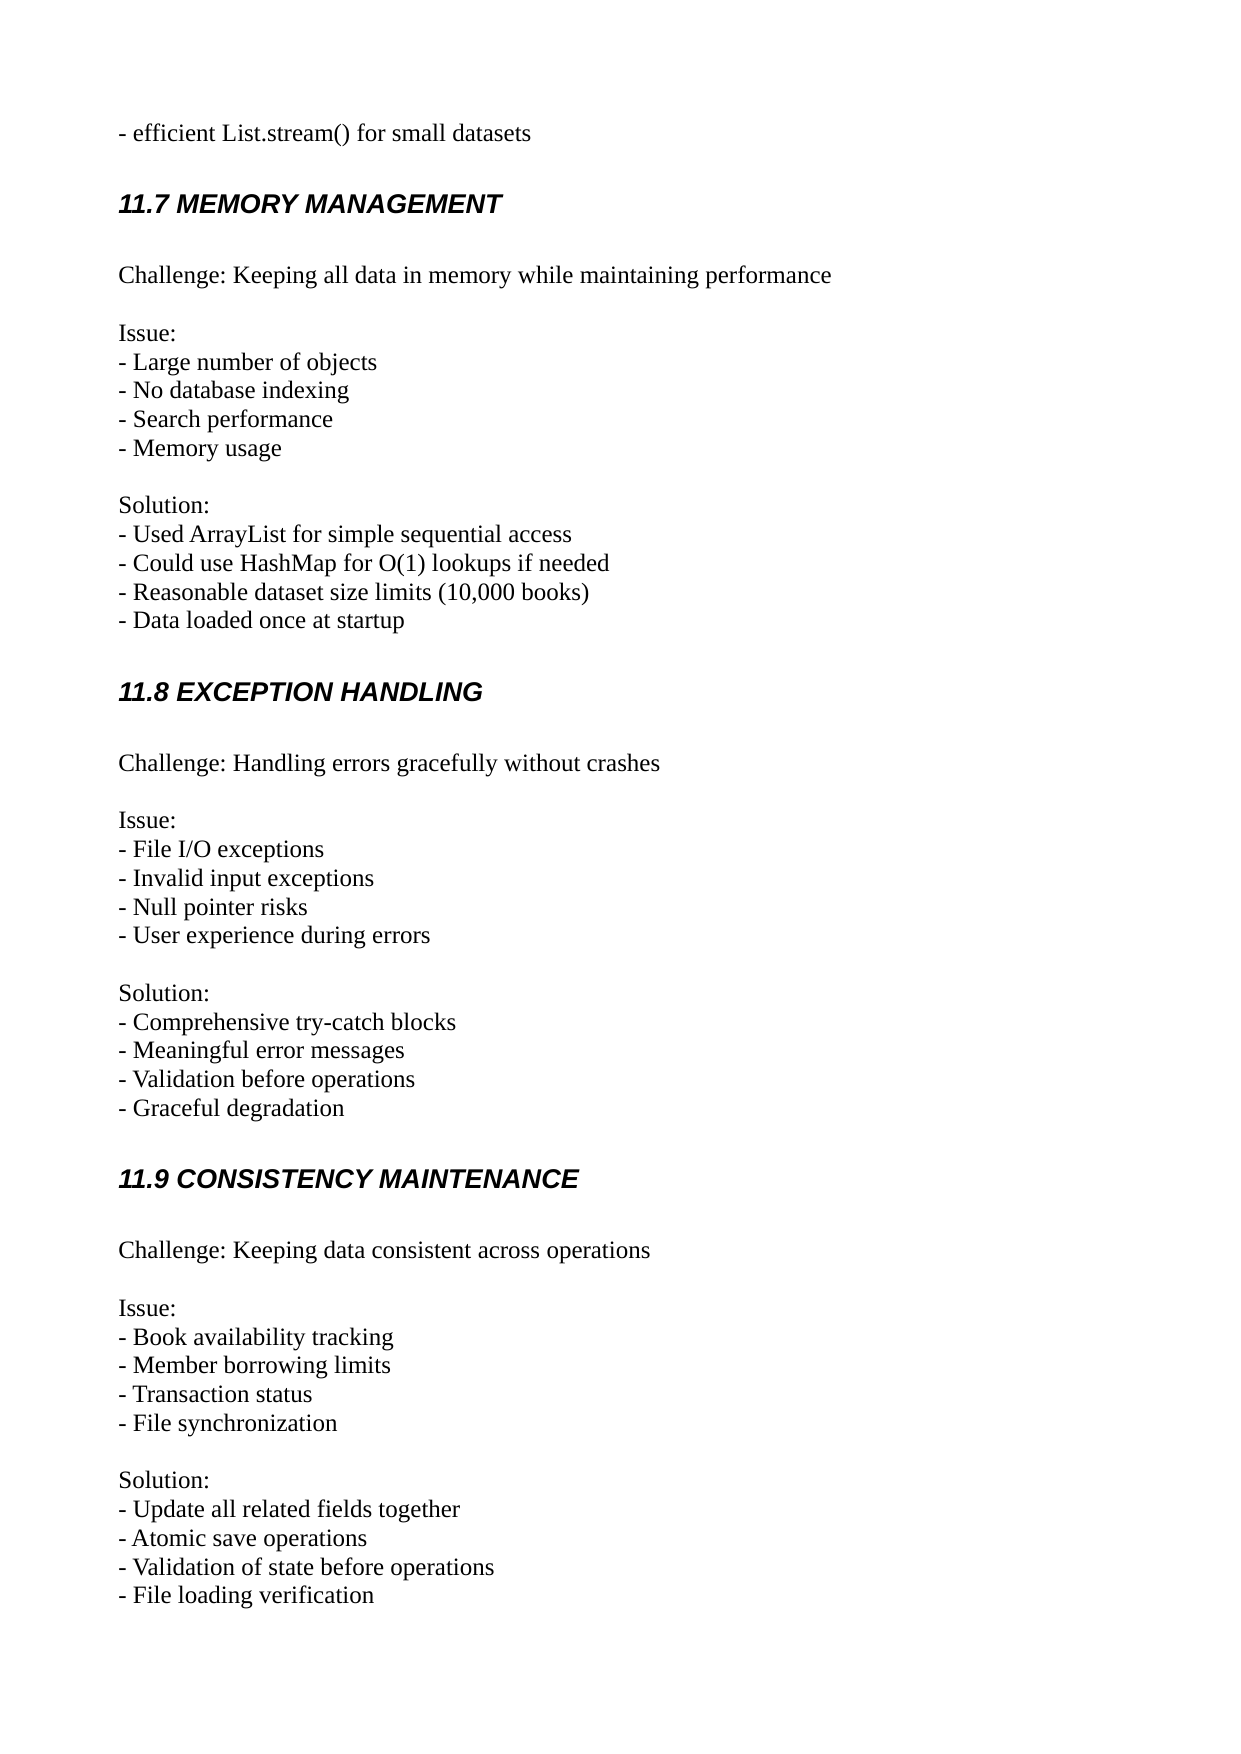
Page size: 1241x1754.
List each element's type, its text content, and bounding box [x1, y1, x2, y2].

text Issue: [118, 806, 1122, 834]
text - Validation before operations [118, 1064, 1122, 1093]
text - File loading verification [118, 1581, 1122, 1609]
text - Null pointer risks [118, 892, 1122, 921]
text Solution: [118, 491, 1122, 519]
text Issue: [118, 1293, 1122, 1322]
text - No database indexing [118, 376, 1122, 404]
text - efficient List.stream() for small datasets [118, 118, 1122, 147]
text - Reasonable dataset size limits (10,000 books) [118, 577, 1122, 606]
text - Graceful degradation [118, 1093, 1122, 1122]
text - File synchronization [118, 1408, 1122, 1437]
text Issue: [118, 318, 1122, 347]
text - Book availability tracking [118, 1322, 1122, 1351]
subtitle 11.9 CONSISTENCY MAINTENANCE [118, 1163, 1122, 1194]
text - Validation of state before operations [118, 1552, 1122, 1581]
text - Search performance [118, 404, 1122, 433]
text - Large number of objects [118, 347, 1122, 376]
text - User experience during errors [118, 921, 1122, 949]
text - Meaningful error messages [118, 1036, 1122, 1064]
text - Atomic save operations [118, 1523, 1122, 1552]
text Solution: [118, 1466, 1122, 1494]
text - Memory usage [118, 433, 1122, 462]
text - Update all related fields together [118, 1494, 1122, 1523]
text - Member borrowing limits [118, 1351, 1122, 1379]
text - Used ArrayList for simple sequential access [118, 519, 1122, 548]
text - Comprehensive try-catch blocks [118, 1007, 1122, 1036]
text Challenge: Keeping data consistent across operations [118, 1236, 1122, 1264]
subtitle 11.7 MEMORY MANAGEMENT [118, 188, 1122, 219]
subtitle 11.8 EXCEPTION HANDLING [118, 676, 1122, 707]
text Solution: [118, 978, 1122, 1007]
text Challenge: Handling errors gracefully without crashes [118, 748, 1122, 777]
text - Could use HashMap for O(1) lookups if needed [118, 548, 1122, 577]
text - Transaction status [118, 1379, 1122, 1408]
text - File I/O exceptions [118, 834, 1122, 863]
text - Invalid input exceptions [118, 863, 1122, 892]
text - Data loaded once at startup [118, 606, 1122, 634]
text Challenge: Keeping all data in memory while maintaining performance [118, 261, 1122, 289]
